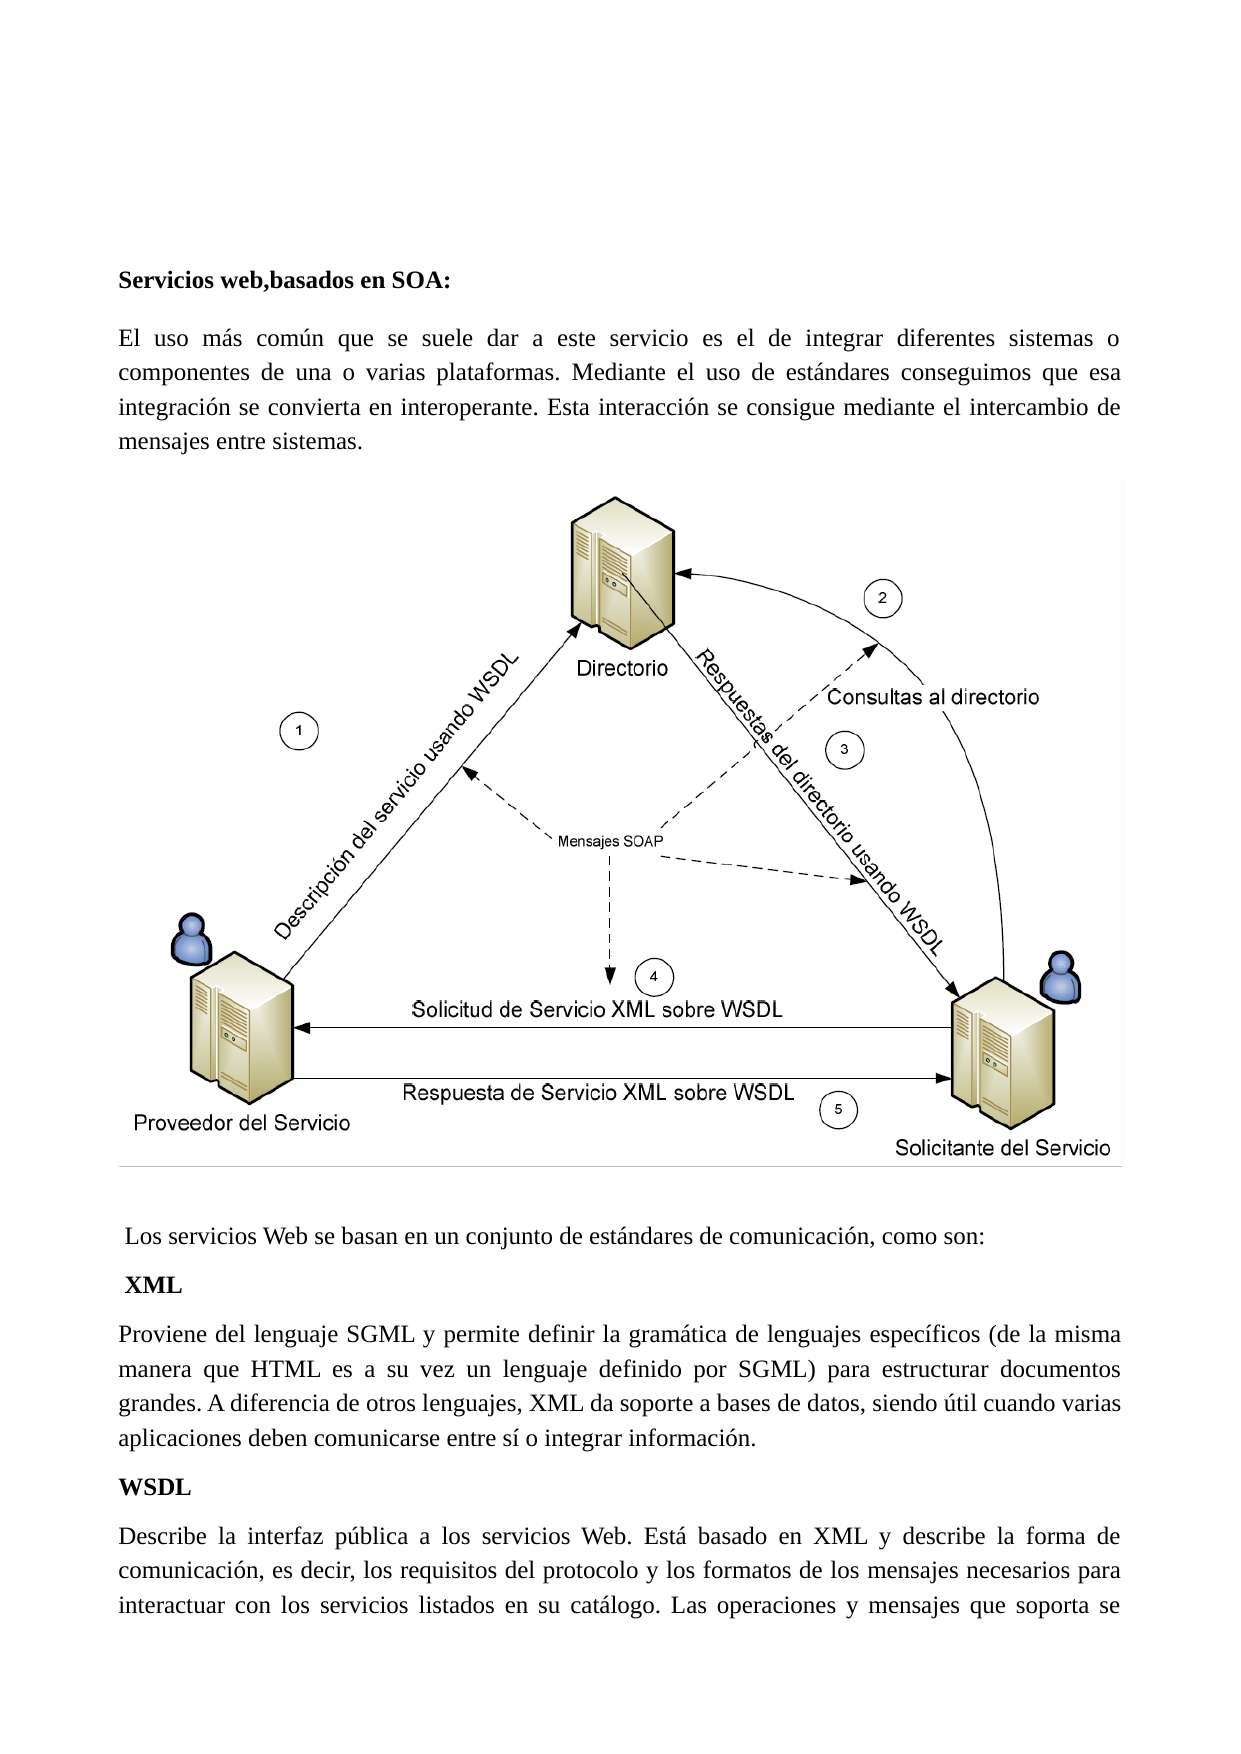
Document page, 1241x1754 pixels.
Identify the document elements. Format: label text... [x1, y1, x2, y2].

text El uso más común que se suele dar a este servicio es el de integrar diferentes sistemas o componentes de una o varias plataformas. Mediante el uso de estándares conseguimos que esa integración se convierta en interoperante. Esta interacción se consigue mediante el intercambio de mensajes entre sistemas. [118, 323, 1122, 455]
text WSDL [118, 1472, 1122, 1501]
picture [118, 475, 1123, 1167]
text XML [118, 1270, 1122, 1299]
text Proviene del lenguaje SGML y permite definir la gramática de lenguajes específicos (de la misma manera que HTML es a su vez un lenguaje definido por SGML) para estructurar documentos grandes. A diferencia de otros lenguajes, XML da soporte a bases de datos, siendo útil cuando varias aplicaciones deben comunicarse entre sí o integrar información. [118, 1319, 1122, 1451]
text Los servicios Web se basan en un conjunto de estándares de comunicación, como son: [118, 1221, 1122, 1250]
text Describe la interfaz pública a los servicios Web. Está basado en XML y describe la forma de comunicación, es decir, los requisitos del protocolo y los formatos de los mensajes necesarios para interactuar con los servicios listados en su catálogo. Las operaciones y mensajes que soporta se [118, 1521, 1122, 1618]
text Servicios web,basados en SOA: [118, 265, 1122, 294]
